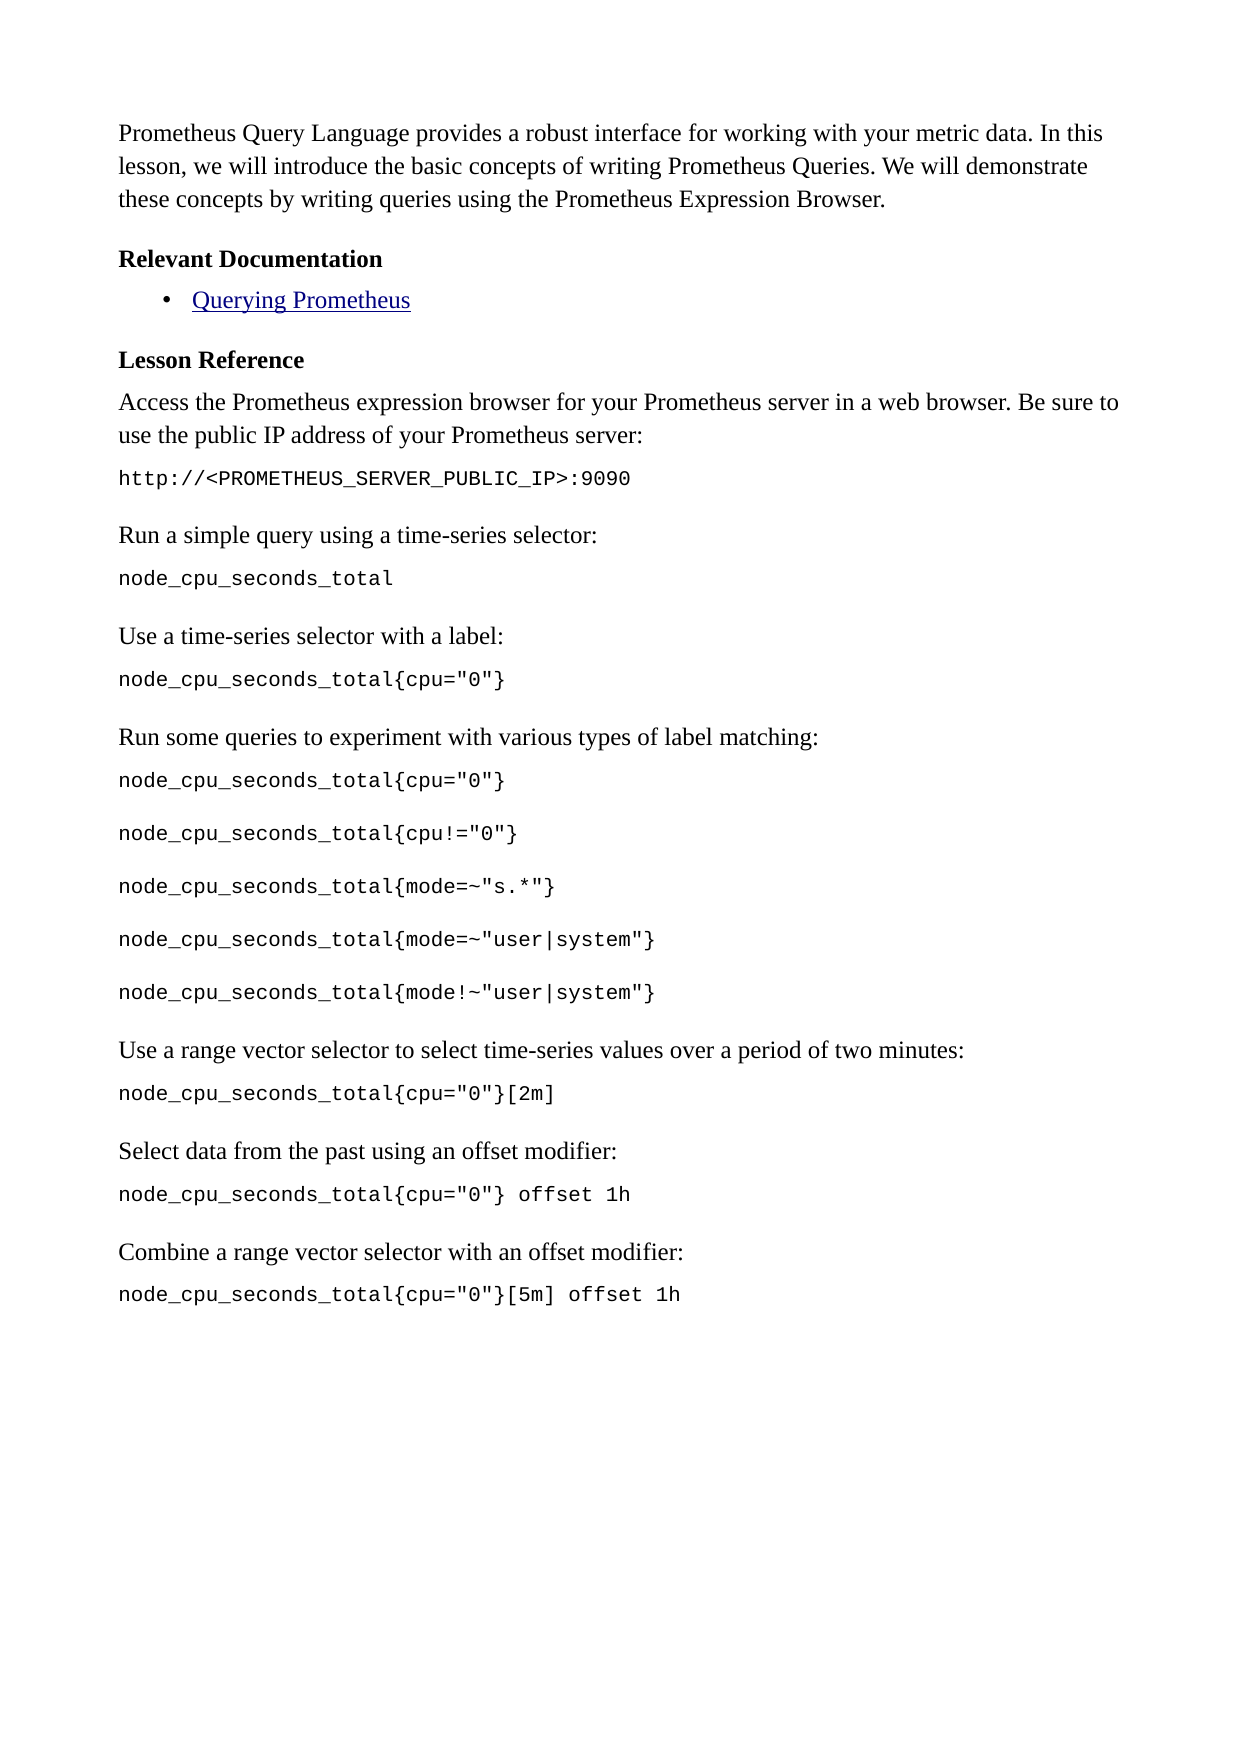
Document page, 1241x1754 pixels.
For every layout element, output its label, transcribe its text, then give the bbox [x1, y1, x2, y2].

text node_cpu_seconds_total{cpu="0"} [118, 770, 1122, 793]
text Select data from the past using an offset modifier: [118, 1136, 1122, 1165]
text Prometheus Query Language provides a robust interface for working with your metric data. In this lesson, we will introduce the basic concepts of writing Prometheus Queries. We will demonstrate these concepts by writing queries using the Prometheus Expression Browser. [118, 118, 1122, 213]
text node_cpu_seconds_total{mode=~"user|system"} [118, 929, 1122, 953]
text http://<PROMETHEUS_SERVER_PUBLIC_IP>:9090 [118, 467, 1122, 491]
text node_cpu_seconds_total{cpu="0"} offset 1h [118, 1184, 1122, 1207]
text node_cpu_seconds_total{mode=~"s.*"} [118, 876, 1122, 899]
text node_cpu_seconds_total{cpu="0"}[2m] [118, 1083, 1122, 1107]
text Use a time-series selector with a label: [118, 621, 1122, 650]
subtitle Lesson Reference [118, 346, 1122, 374]
subtitle Relevant Documentation [118, 244, 1122, 273]
text Combine a range vector selector with an offset modifier: [118, 1237, 1122, 1266]
text Run a simple query using a time-series selector: [118, 521, 1122, 549]
list Querying Prometheus [162, 286, 1122, 314]
text Run some queries to experiment with various types of label matching: [118, 722, 1122, 751]
text node_cpu_seconds_total{cpu="0"} [118, 669, 1122, 693]
text Access the Prometheus expression browser for your Prometheus server in a web browser. Be sure to use the public IP address of your Prometheus server: [118, 387, 1122, 449]
text node_cpu_seconds_total{cpu="0"}[5m] offset 1h [118, 1284, 1122, 1308]
text node_cpu_seconds_total [118, 568, 1122, 592]
text node_cpu_seconds_total{mode!~"user|system"} [118, 982, 1122, 1006]
text node_cpu_seconds_total{cpu!="0"} [118, 823, 1122, 846]
text Use a range vector selector to select time-series values over a period of two minutes: [118, 1035, 1122, 1064]
